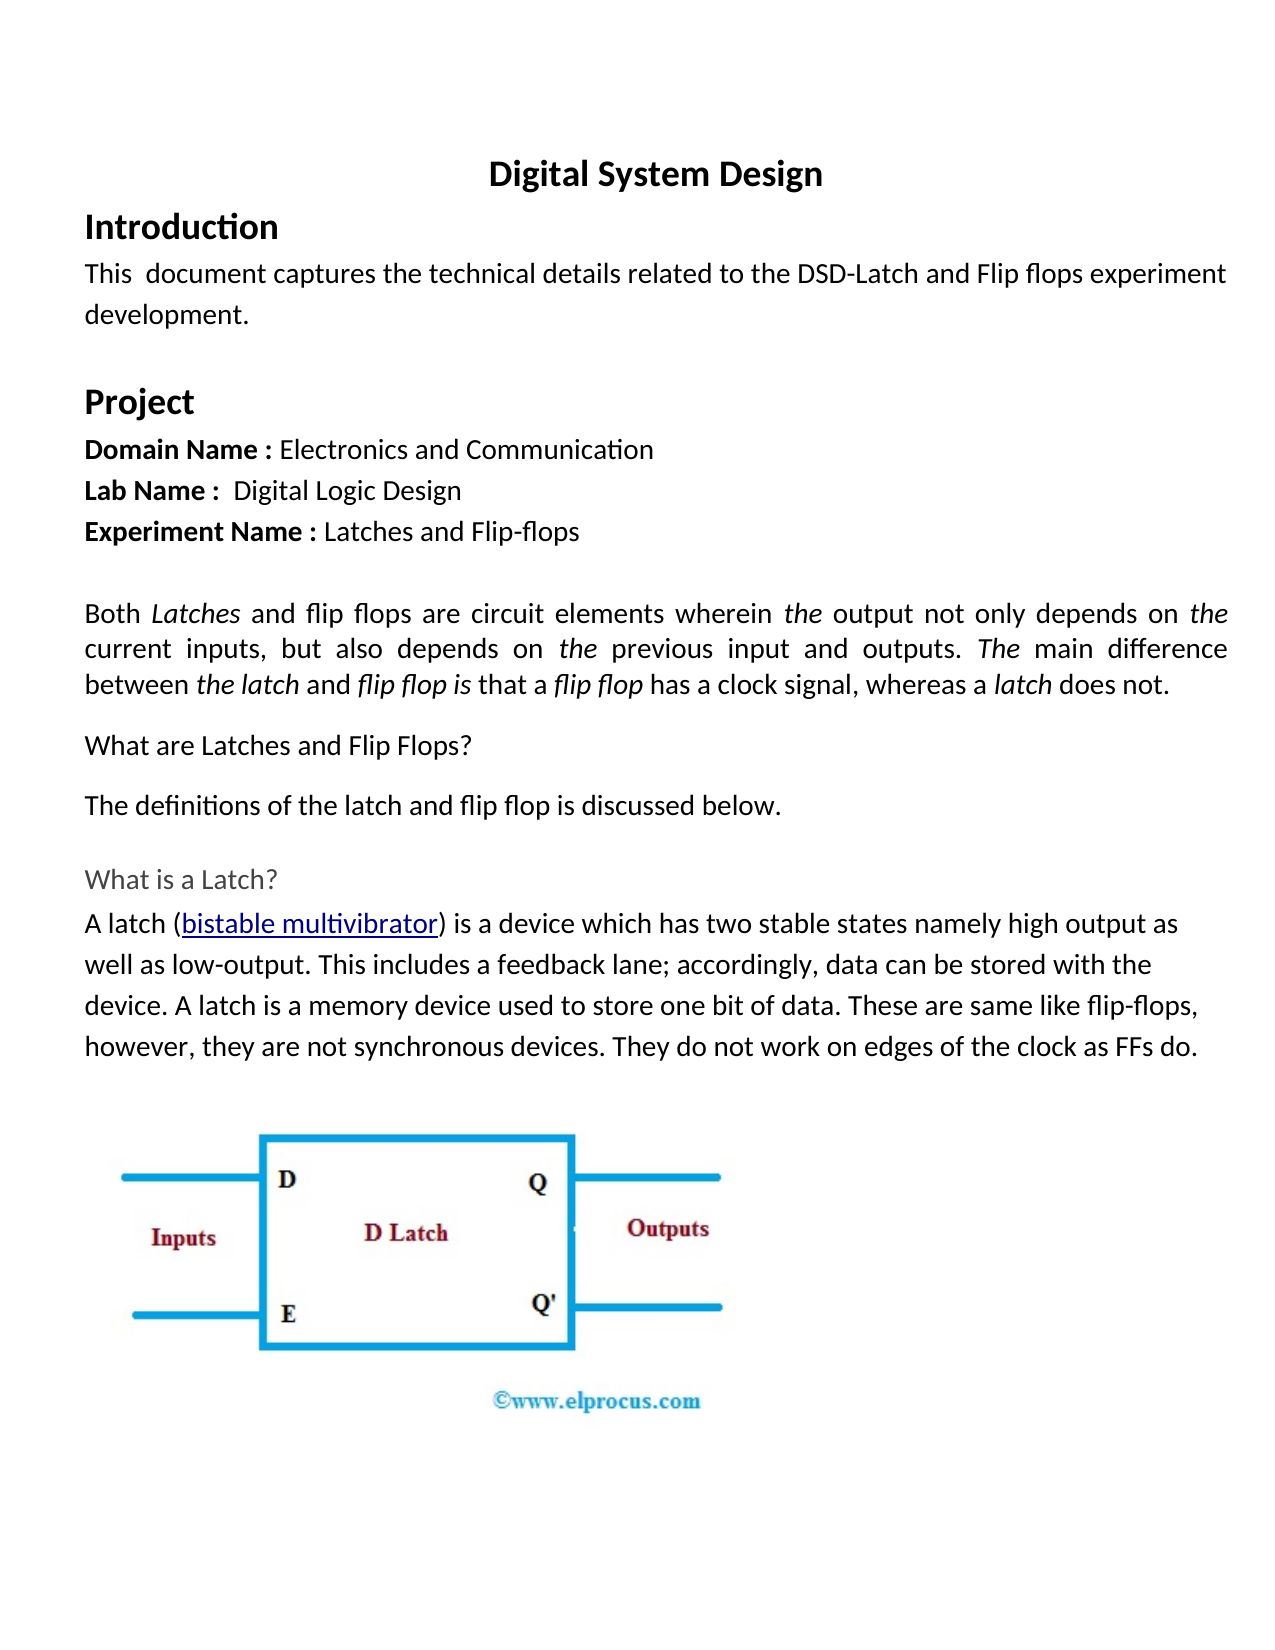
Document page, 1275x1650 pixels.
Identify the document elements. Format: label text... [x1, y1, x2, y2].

subtitle What are Latches and Flip Flops? [84, 727, 1228, 762]
text The definitions of the latch and flip flop is discussed below. [84, 787, 1228, 823]
picture [84, 1083, 775, 1429]
text Lab Name : Digital Logic Design [84, 472, 1228, 507]
text Experiment Name : Latches and Flip-flops [84, 513, 1228, 548]
text Both Latches and flip flops are circuit elements wherein the output not only depends on the current inputs, but also depends on the previous input and outputs. The main difference between the latch and flip flop is that a flip flop has a clock signal, whereas a latch does not. [84, 595, 1228, 702]
text Domain Name : Electronics and Communication [84, 431, 1228, 467]
text Digital System Design [84, 150, 1228, 196]
text Project [84, 378, 1228, 424]
text A latch (bistable multivibrator) is a device which has two stable states namely high output as well as low-output. This includes a feedback lane; accordingly, data can be stored with the device. A latch is a memory device used to store one bit of data. These are same like flip-flops, however, they are not synchronous devices. They do not work on edges of the clock as FFs do. [84, 905, 1228, 1064]
text This document captures the technical details related to the DSD-Latch and Flip flops experiment development. [84, 255, 1228, 332]
subtitle What is a Latch? [84, 861, 1228, 897]
text Introduction [84, 203, 1228, 248]
